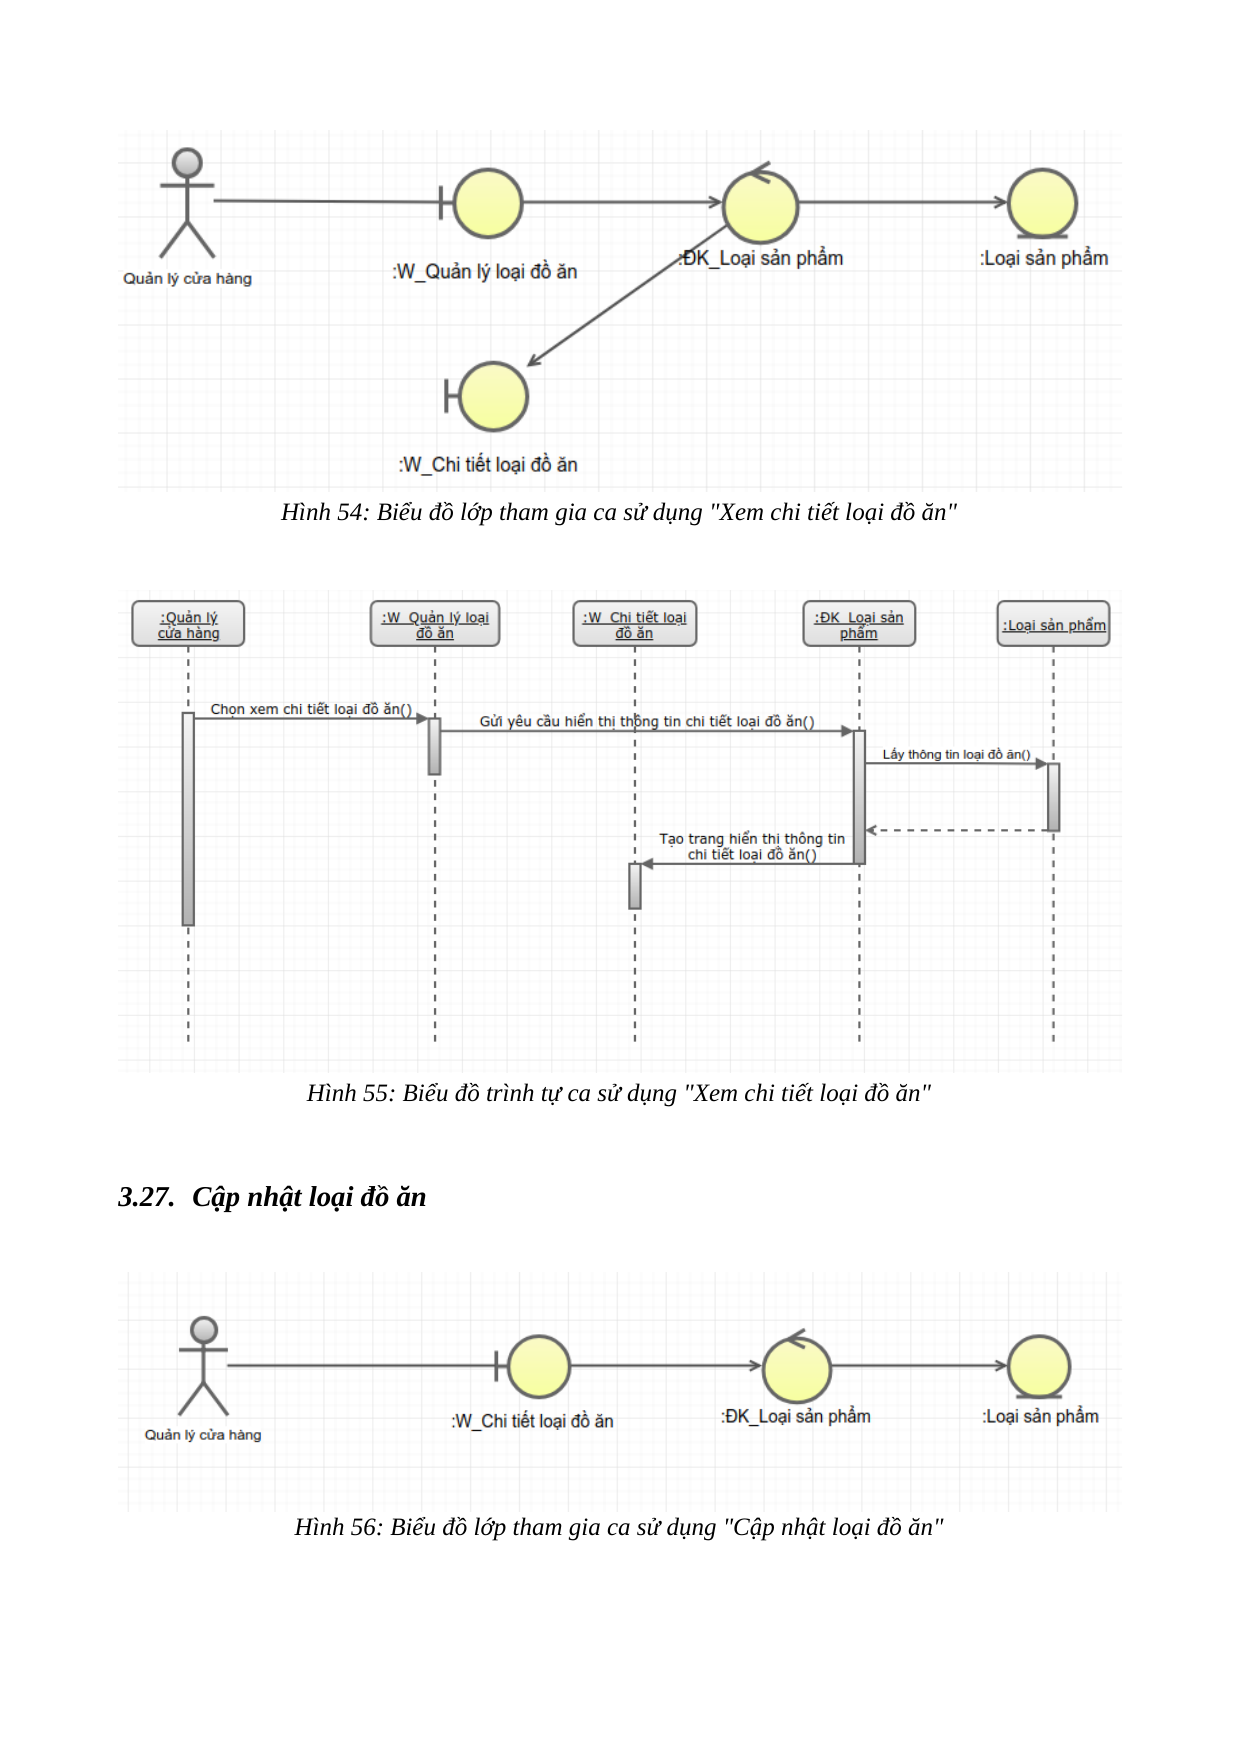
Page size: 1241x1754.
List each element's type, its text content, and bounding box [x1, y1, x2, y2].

picture [118, 1272, 1123, 1512]
picture [118, 590, 1123, 1073]
picture [118, 130, 1123, 492]
text Hình 56: Biểu đồ lớp tham gia ca sử dụng "Cập nhật loại đồ ăn" [118, 1512, 1122, 1540]
text Hình 55: Biểu đồ trình tự ca sử dụng "Xem chi tiết loại đồ ăn" [118, 1073, 1122, 1106]
text Hình 54: Biểu đồ lớp tham gia ca sử dụng "Xem chi tiết loại đồ ăn" [118, 492, 1122, 526]
subtitle Cập nhật loại đồ ăn [118, 1179, 1122, 1212]
